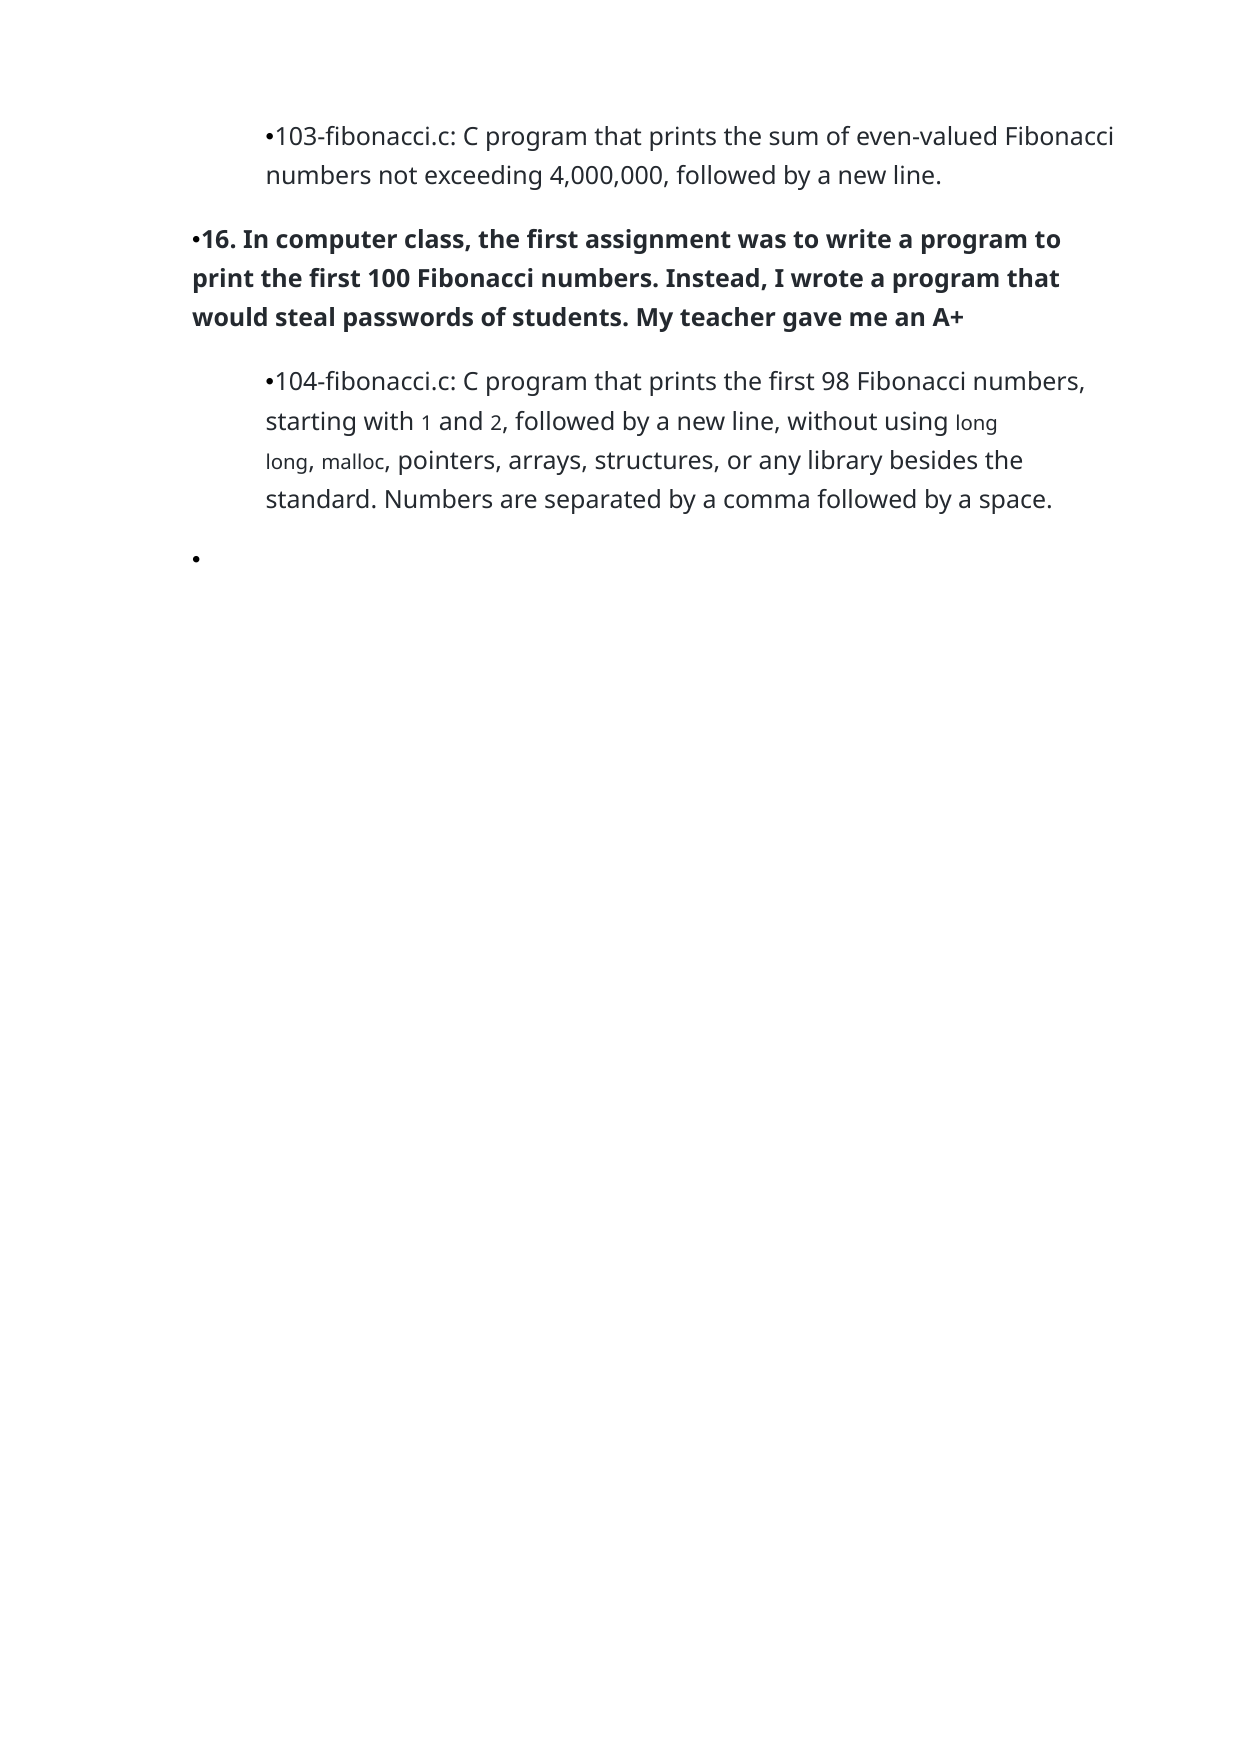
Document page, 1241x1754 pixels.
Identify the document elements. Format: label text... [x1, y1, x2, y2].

list 104-fibonacci.c: C program that prints the first 98 Fibonacci numbers, starting with 1 and 2, followed by a new line, without using long long, malloc, pointers, arrays, structures, or any library besides the standard. Numbers are separated by a comma followed by a space. [118, 364, 1122, 516]
list 16. In computer class, the first assignment was to write a program to print the first 100 Fibonacci numbers. Instead, I wrote a program that would steal passwords of students. My teacher gave me an A+ [118, 221, 1122, 334]
list 103-fibonacci.c: C program that prints the sum of even-valued Fibonacci numbers not exceeding 4,000,000, followed by a new line. [118, 118, 1122, 191]
